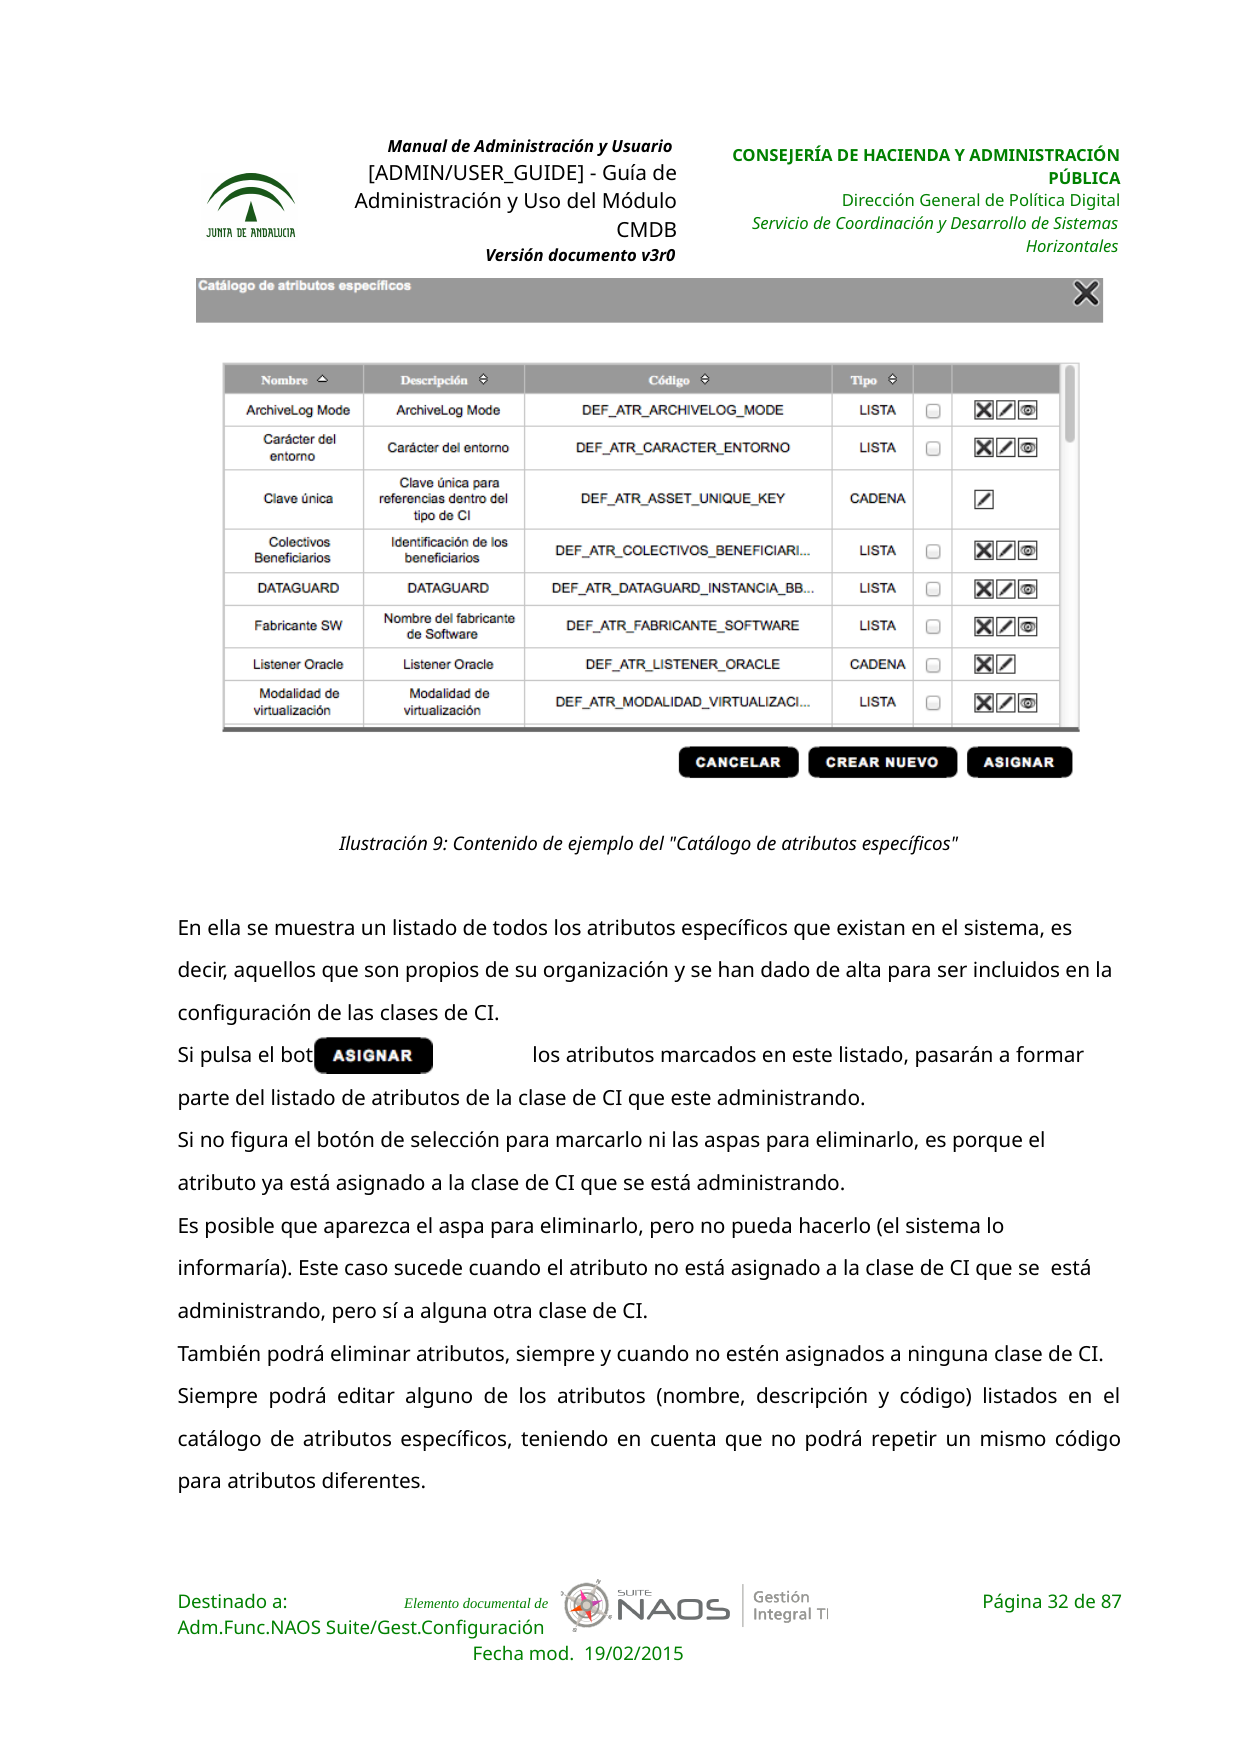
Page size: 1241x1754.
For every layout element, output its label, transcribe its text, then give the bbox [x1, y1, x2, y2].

text También podrá eliminar atributos, siempre y cuando no estén asignados a ninguna clase de CI. [177, 1339, 1122, 1367]
picture [196, 278, 1104, 818]
text Es posible que aparezca el aspa para eliminarlo, pero no pueda hacerlo (el sistema lo informaría). Este caso sucede cuando el atributo no está asignado a la clase de CI que se está administrando, pero sí a alguna otra clase de CI. [177, 1211, 1122, 1324]
text Si pulsa el botón los atributos marcados en este listado, pasarán a formar parte del listado de atributos de la clase de CI que este administrando. [177, 1040, 1122, 1111]
text Siempre podrá editar alguno de los atributos (nombre, descripción y código) listados en el catálogo de atributos específicos, teniendo en cuenta que no podrá repetir un mismo código para atributos diferentes. [177, 1381, 1122, 1495]
text Ilustración 9: Contenido de ejemplo del "Catálogo de atributos específicos" [177, 278, 1122, 856]
picture [313, 1036, 433, 1074]
picture [201, 173, 298, 241]
text En ella se muestra un listado de todos los atributos específicos que existan en el sistema, es decir, aquellos que son propios de su organización y se han dado de alta para ser incluidos en la configuración de las clases de CI. [177, 913, 1122, 1026]
picture [560, 1579, 829, 1632]
text Si no figura el botón de selección para marcarlo ni las aspas para eliminarlo, es porque el atributo ya está asignado a la clase de CI que se está administrando. [177, 1126, 1122, 1197]
